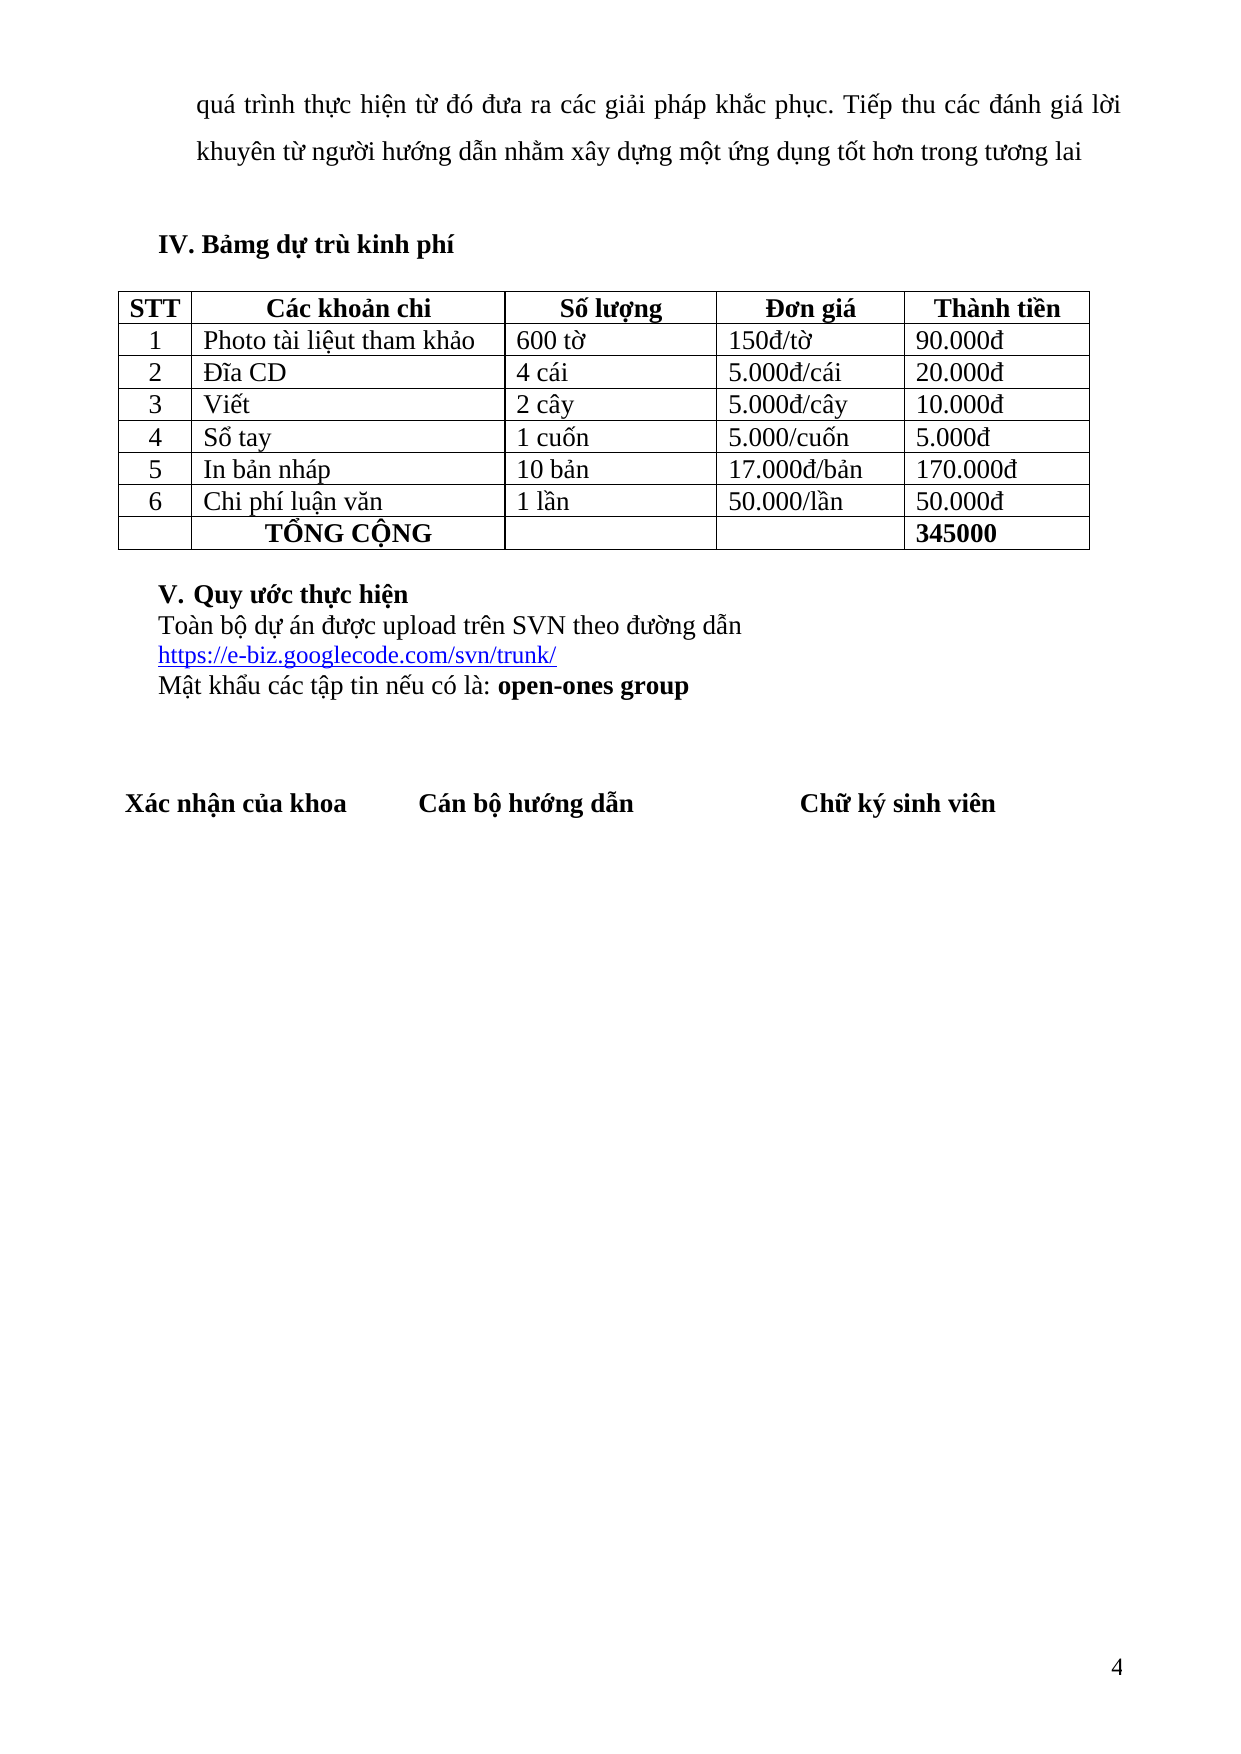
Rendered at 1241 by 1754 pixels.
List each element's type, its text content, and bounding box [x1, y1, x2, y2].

text quá trình thực hiện từ đó đưa ra các giải pháp khắc phục. Tiếp thu các đánh giá lời khuyên từ người hướng dẫn nhằm xây dựng một ứng dụng tốt hơn trong tương lai [196, 89, 1122, 166]
table_cell 20.000đ [905, 356, 1089, 387]
table_cell 50.000đ [905, 485, 1089, 516]
table_cell 90.000đ [905, 324, 1089, 355]
table_cell 10.000đ [905, 389, 1089, 420]
table_header Số lượng [506, 292, 716, 323]
table_cell 600 tờ [506, 324, 716, 355]
table_cell Photo tài liệut tham khảo [192, 324, 504, 355]
table_cell 3 [119, 389, 191, 420]
text Toàn bộ dự án được upload trên SVN theo đường dẫn https://e-biz.googlecode.com/svn/trunk/ [158, 609, 1122, 669]
table_cell 1 [119, 324, 191, 355]
table_cell 4 cái [506, 356, 716, 387]
table_cell 6 [119, 485, 191, 516]
table_cell Viết [192, 389, 504, 420]
table_cell [717, 517, 904, 548]
table_cell 1 lần [506, 485, 716, 516]
table_header STT [119, 292, 191, 323]
text IV. Bảmg dự trù kinh phí [158, 229, 1122, 260]
text Mật khẩu các tập tin nếu có là: open-ones group [158, 669, 1122, 700]
table_cell 5 [119, 453, 191, 484]
table_cell In bản nháp [192, 453, 504, 484]
table_header Các khoản chi [192, 292, 504, 323]
table_cell 1 cuốn [506, 421, 716, 452]
table_header Đơn giá [717, 292, 904, 323]
table_cell Đĩa CD [192, 356, 504, 387]
list Quy ước thực hiện [158, 578, 1122, 609]
table_cell 2 cây [506, 389, 716, 420]
table_cell 5.000đ [905, 421, 1089, 452]
table_cell [119, 517, 191, 548]
table_cell 17.000đ/bản [717, 453, 904, 484]
table_cell 5.000đ/cái [717, 356, 904, 387]
table_cell Sổ tay [192, 421, 504, 452]
table_cell 50.000/lần [717, 485, 904, 516]
table_cell 10 bản [506, 453, 716, 484]
table_cell 5.000đ/cây [717, 389, 904, 420]
table_cell 4 [119, 421, 191, 452]
text Xác nhận của khoa Cán bộ hướng dẫn Chữ ký sinh viên [118, 787, 1122, 818]
table_cell [506, 517, 716, 548]
table_header Thành tiền [905, 292, 1089, 323]
table_cell 2 [119, 356, 191, 387]
table_cell 345000 [905, 517, 1089, 548]
table_cell Chi phí luận văn [192, 485, 504, 516]
table_cell TỔNG CỘNG [192, 517, 504, 548]
table_cell 5.000/cuốn [717, 421, 904, 452]
table_cell 170.000đ [905, 453, 1089, 484]
table_cell 150đ/tờ [717, 324, 904, 355]
